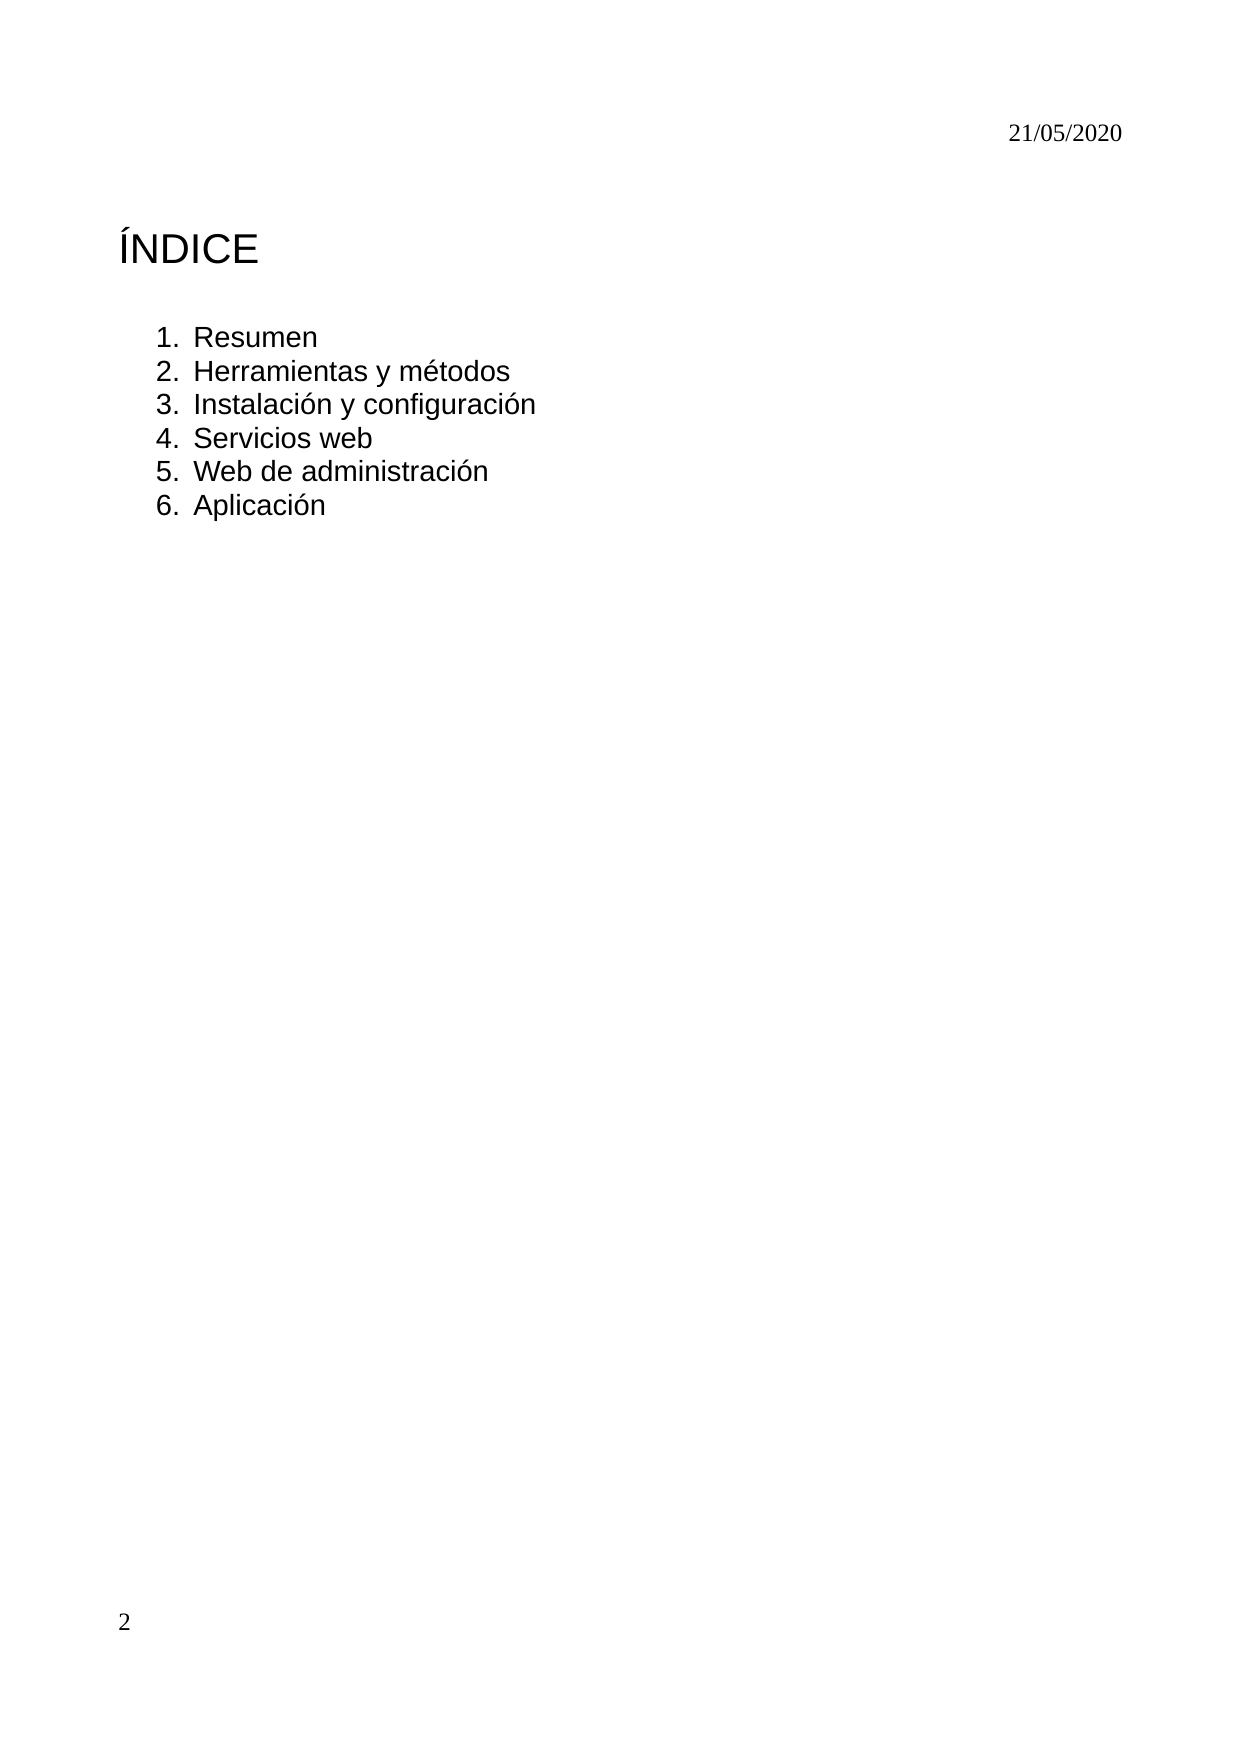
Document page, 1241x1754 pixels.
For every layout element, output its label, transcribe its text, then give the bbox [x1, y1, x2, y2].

list Servicios web [156, 421, 1122, 454]
list Instalación y configuración [156, 387, 1122, 421]
list Web de administración [156, 454, 1122, 488]
text ÍNDICE [118, 224, 1122, 272]
list Herramientas y métodos [156, 354, 1122, 387]
list Aplicación [156, 488, 1122, 521]
list Resumen [156, 320, 1122, 354]
